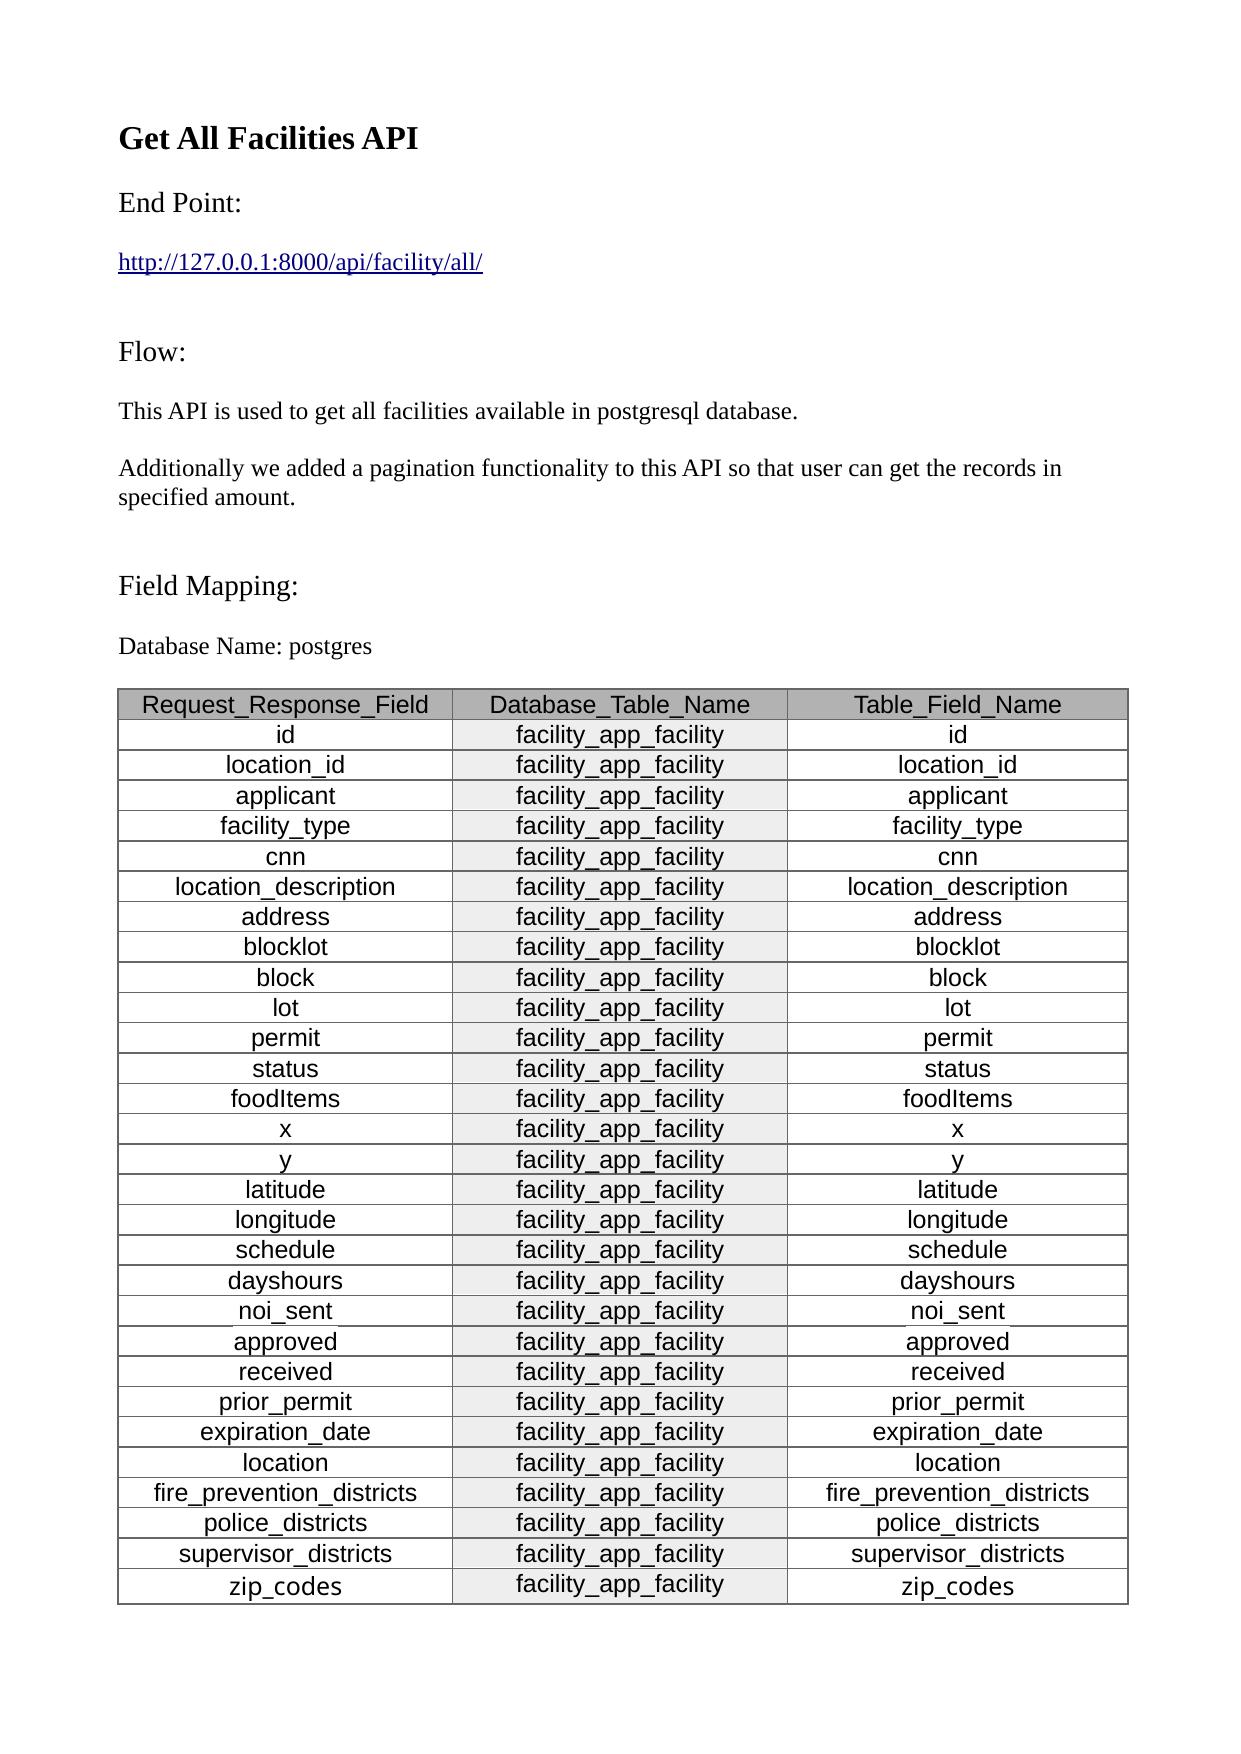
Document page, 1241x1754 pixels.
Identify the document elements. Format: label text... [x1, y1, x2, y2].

table_cell facility_app_facility [453, 1448, 787, 1476]
table_cell facility_app_facility [453, 1508, 787, 1537]
table_cell location_id [788, 751, 1127, 779]
table_cell facility_app_facility [453, 781, 787, 809]
table_cell x [119, 1114, 452, 1143]
table_cell applicant [788, 781, 1127, 809]
table_cell y [119, 1145, 452, 1173]
table_cell lot [788, 993, 1127, 1022]
table_cell blocklot [788, 932, 1127, 961]
table_cell supervisor_districts [119, 1539, 452, 1567]
table_cell facility_app_facility [453, 842, 787, 870]
table_cell supervisor_districts [788, 1539, 1127, 1567]
table_cell facility_app_facility [453, 993, 787, 1022]
text Field Mapping: [118, 568, 1122, 602]
text Database Name: postgres [118, 631, 1122, 659]
table_cell location [119, 1448, 452, 1476]
table_cell longitude [788, 1205, 1127, 1234]
table_cell foodItems [119, 1084, 452, 1113]
text This API is used to get all facilities available in postgresql database. [118, 396, 1122, 425]
table_cell facility_app_facility [453, 1236, 787, 1264]
table_cell applicant [119, 781, 452, 809]
table_cell facility_app_facility [453, 1539, 787, 1567]
table_cell facility_app_facility [453, 1357, 787, 1386]
text Additionally we added a pagination functionality to this API so that user can get the records in specified amount. [118, 453, 1122, 511]
table_cell x [788, 1114, 1127, 1143]
table_cell longitude [119, 1205, 452, 1234]
table_cell location_id [119, 751, 452, 779]
text End Point: [118, 185, 1122, 219]
table_header Request_Response_Field [119, 690, 452, 719]
table_cell y [788, 1145, 1127, 1173]
table_cell location_description [119, 872, 452, 901]
table_cell prior_permit [119, 1387, 452, 1416]
table_cell police_districts [788, 1508, 1127, 1537]
table_cell facility_app_facility [453, 751, 787, 779]
table_cell noi_sent [788, 1296, 1127, 1325]
table_cell approved [119, 1327, 452, 1355]
table_cell permit [119, 1023, 452, 1052]
table_cell facility_app_facility [453, 1478, 787, 1507]
table_cell fire_prevention_districts [119, 1478, 452, 1507]
table_cell facility_app_facility [453, 1023, 787, 1052]
table_cell facility_app_facility [453, 1114, 787, 1143]
table_cell expiration_date [119, 1417, 452, 1446]
table_cell id [788, 720, 1127, 749]
table_cell foodItems [788, 1084, 1127, 1113]
table_cell location_description [788, 872, 1127, 901]
text Get All Facilities API [118, 118, 1122, 156]
table_cell address [788, 902, 1127, 931]
table_cell schedule [119, 1236, 452, 1264]
table_cell received [119, 1357, 452, 1386]
table_cell dayshours [788, 1266, 1127, 1294]
table_cell schedule [788, 1236, 1127, 1264]
text Flow: [118, 334, 1122, 367]
table_cell approved [788, 1327, 1127, 1355]
table_cell id [119, 720, 452, 749]
table_cell facility_app_facility [453, 1569, 787, 1603]
table_cell status [119, 1054, 452, 1082]
table_cell cnn [119, 842, 452, 870]
table_cell lot [119, 993, 452, 1022]
text http://127.0.0.1:8000/api/facility/all/ [118, 247, 1122, 276]
table_cell facility_app_facility [453, 1296, 787, 1325]
table_cell facility_app_facility [453, 1175, 787, 1204]
table_cell facility_app_facility [453, 902, 787, 931]
table_cell facility_app_facility [453, 1084, 787, 1113]
table_cell facility_app_facility [453, 811, 787, 840]
table_cell facility_app_facility [453, 932, 787, 961]
table_cell facility_app_facility [453, 1054, 787, 1082]
table_cell police_districts [119, 1508, 452, 1537]
table_cell zip_codes [788, 1569, 1127, 1603]
table_header Table_Field_Name [788, 690, 1127, 719]
table_cell dayshours [119, 1266, 452, 1294]
table_cell facility_app_facility [453, 720, 787, 749]
table_cell fire_prevention_districts [788, 1478, 1127, 1507]
table_cell received [788, 1357, 1127, 1386]
table_cell prior_permit [788, 1387, 1127, 1416]
table_cell block [119, 963, 452, 991]
table_cell cnn [788, 842, 1127, 870]
table_cell facility_type [119, 811, 452, 840]
table_cell expiration_date [788, 1417, 1127, 1446]
table_cell address [119, 902, 452, 931]
table_cell facility_app_facility [453, 1327, 787, 1355]
table_cell latitude [788, 1175, 1127, 1204]
table_header Database_Table_Name [453, 690, 787, 719]
table_cell facility_app_facility [453, 1417, 787, 1446]
table_cell permit [788, 1023, 1127, 1052]
table_cell status [788, 1054, 1127, 1082]
table_cell blocklot [119, 932, 452, 961]
table_cell latitude [119, 1175, 452, 1204]
table_cell facility_app_facility [453, 963, 787, 991]
table_cell facility_app_facility [453, 1387, 787, 1416]
table_cell facility_app_facility [453, 1266, 787, 1294]
table_cell facility_app_facility [453, 1205, 787, 1234]
table_cell facility_app_facility [453, 1145, 787, 1173]
table_cell block [788, 963, 1127, 991]
table_cell location [788, 1448, 1127, 1476]
table_cell noi_sent [119, 1296, 452, 1325]
table_cell facility_type [788, 811, 1127, 840]
table_cell facility_app_facility [453, 872, 787, 901]
table_cell zip_codes [119, 1569, 452, 1603]
